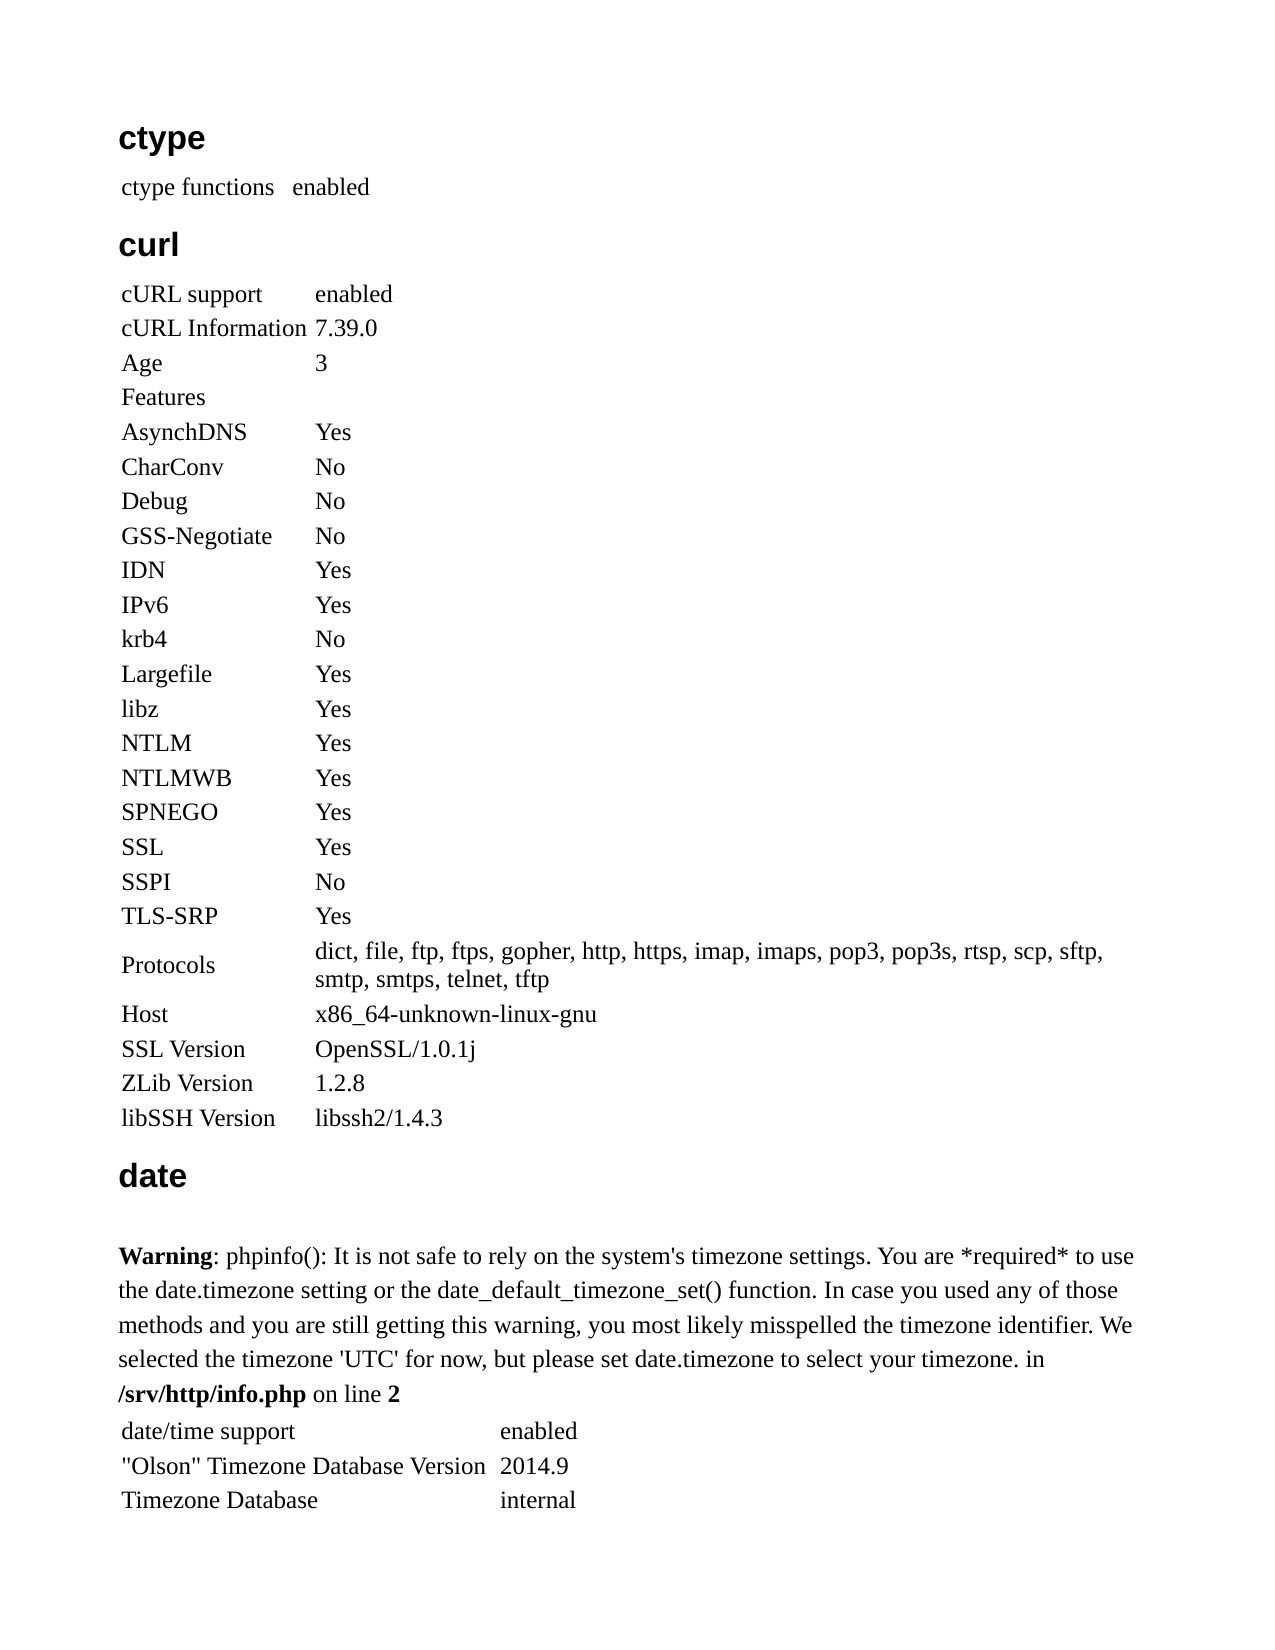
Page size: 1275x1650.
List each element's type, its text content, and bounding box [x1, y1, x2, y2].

table_header ctype functions [118, 169, 289, 204]
table_header date/time support [118, 1414, 497, 1448]
table_cell [312, 380, 1157, 414]
table_cell No [312, 864, 1157, 898]
table_cell No [312, 622, 1157, 656]
table_header cURL support [118, 276, 312, 310]
table_cell cURL Information [118, 310, 312, 345]
table_cell SPNEGO [118, 795, 312, 829]
table_cell No [312, 518, 1157, 552]
table_cell internal [497, 1483, 596, 1517]
table_cell Yes [312, 656, 1157, 691]
table_cell "Olson" Timezone Database Version [118, 1448, 497, 1483]
table_cell Age [118, 345, 312, 379]
table_cell Yes [312, 760, 1157, 794]
table_cell CharConv [118, 449, 312, 483]
table_cell 2014.9 [497, 1448, 596, 1483]
table_cell 1.2.8 [312, 1065, 1157, 1100]
text Warning: phpinfo(): It is not safe to rely on the system's timezone settings. You are *required* to use the date.timezone setting or the date_default_timezone_set() function. In case you used any of those methods and you are still getting this warning, you most likely misspelled the timezone identifier. We selected the timezone 'UTC' for now, but please set date.timezone to select your timezone. in /srv/http/info.php on line 2 [118, 1207, 1157, 1408]
table_cell ZLib Version [118, 1065, 312, 1100]
table_cell Debug [118, 483, 312, 518]
table_cell NTLMWB [118, 760, 312, 794]
table_cell libz [118, 691, 312, 725]
table_cell Timezone Database [118, 1483, 497, 1517]
table_cell dict, file, ftp, ftps, gopher, http, https, imap, imaps, pop3, pop3s, rtsp, scp, sftp, smtp, smtps, telnet, tftp [312, 933, 1157, 996]
table_cell SSPI [118, 864, 312, 898]
subtitle curl [118, 225, 1157, 263]
table_cell Yes [312, 587, 1157, 622]
table_header enabled [312, 276, 1157, 310]
table_cell AsynchDNS [118, 414, 312, 449]
table_cell libssh2/1.4.3 [312, 1100, 1157, 1134]
subtitle date [118, 1155, 1157, 1194]
table_cell Host [118, 996, 312, 1031]
table_cell Yes [312, 829, 1157, 864]
table_cell GSS-Negotiate [118, 518, 312, 552]
table_cell IPv6 [118, 587, 312, 622]
table_cell 3 [312, 345, 1157, 379]
subtitle ctype [118, 118, 1157, 157]
table_cell No [312, 449, 1157, 483]
table_cell Yes [312, 725, 1157, 760]
table_header enabled [289, 169, 388, 204]
table_cell IDN [118, 553, 312, 587]
table_cell libSSH Version [118, 1100, 312, 1134]
table_cell SSL [118, 829, 312, 864]
table_cell Largefile [118, 656, 312, 691]
table_cell SSL Version [118, 1031, 312, 1065]
table_cell Features [118, 380, 312, 414]
table_cell Yes [312, 795, 1157, 829]
table_cell x86_64-unknown-linux-gnu [312, 996, 1157, 1031]
table_cell Yes [312, 414, 1157, 449]
table_cell Yes [312, 691, 1157, 725]
table_cell TLS-SRP [118, 898, 312, 933]
table_cell krb4 [118, 622, 312, 656]
table_cell Yes [312, 898, 1157, 933]
table_cell NTLM [118, 725, 312, 760]
table_cell No [312, 483, 1157, 518]
table_cell Protocols [118, 933, 312, 996]
table_cell 7.39.0 [312, 310, 1157, 345]
table_header enabled [497, 1414, 596, 1448]
table_cell Yes [312, 553, 1157, 587]
table_cell OpenSSL/1.0.1j [312, 1031, 1157, 1065]
